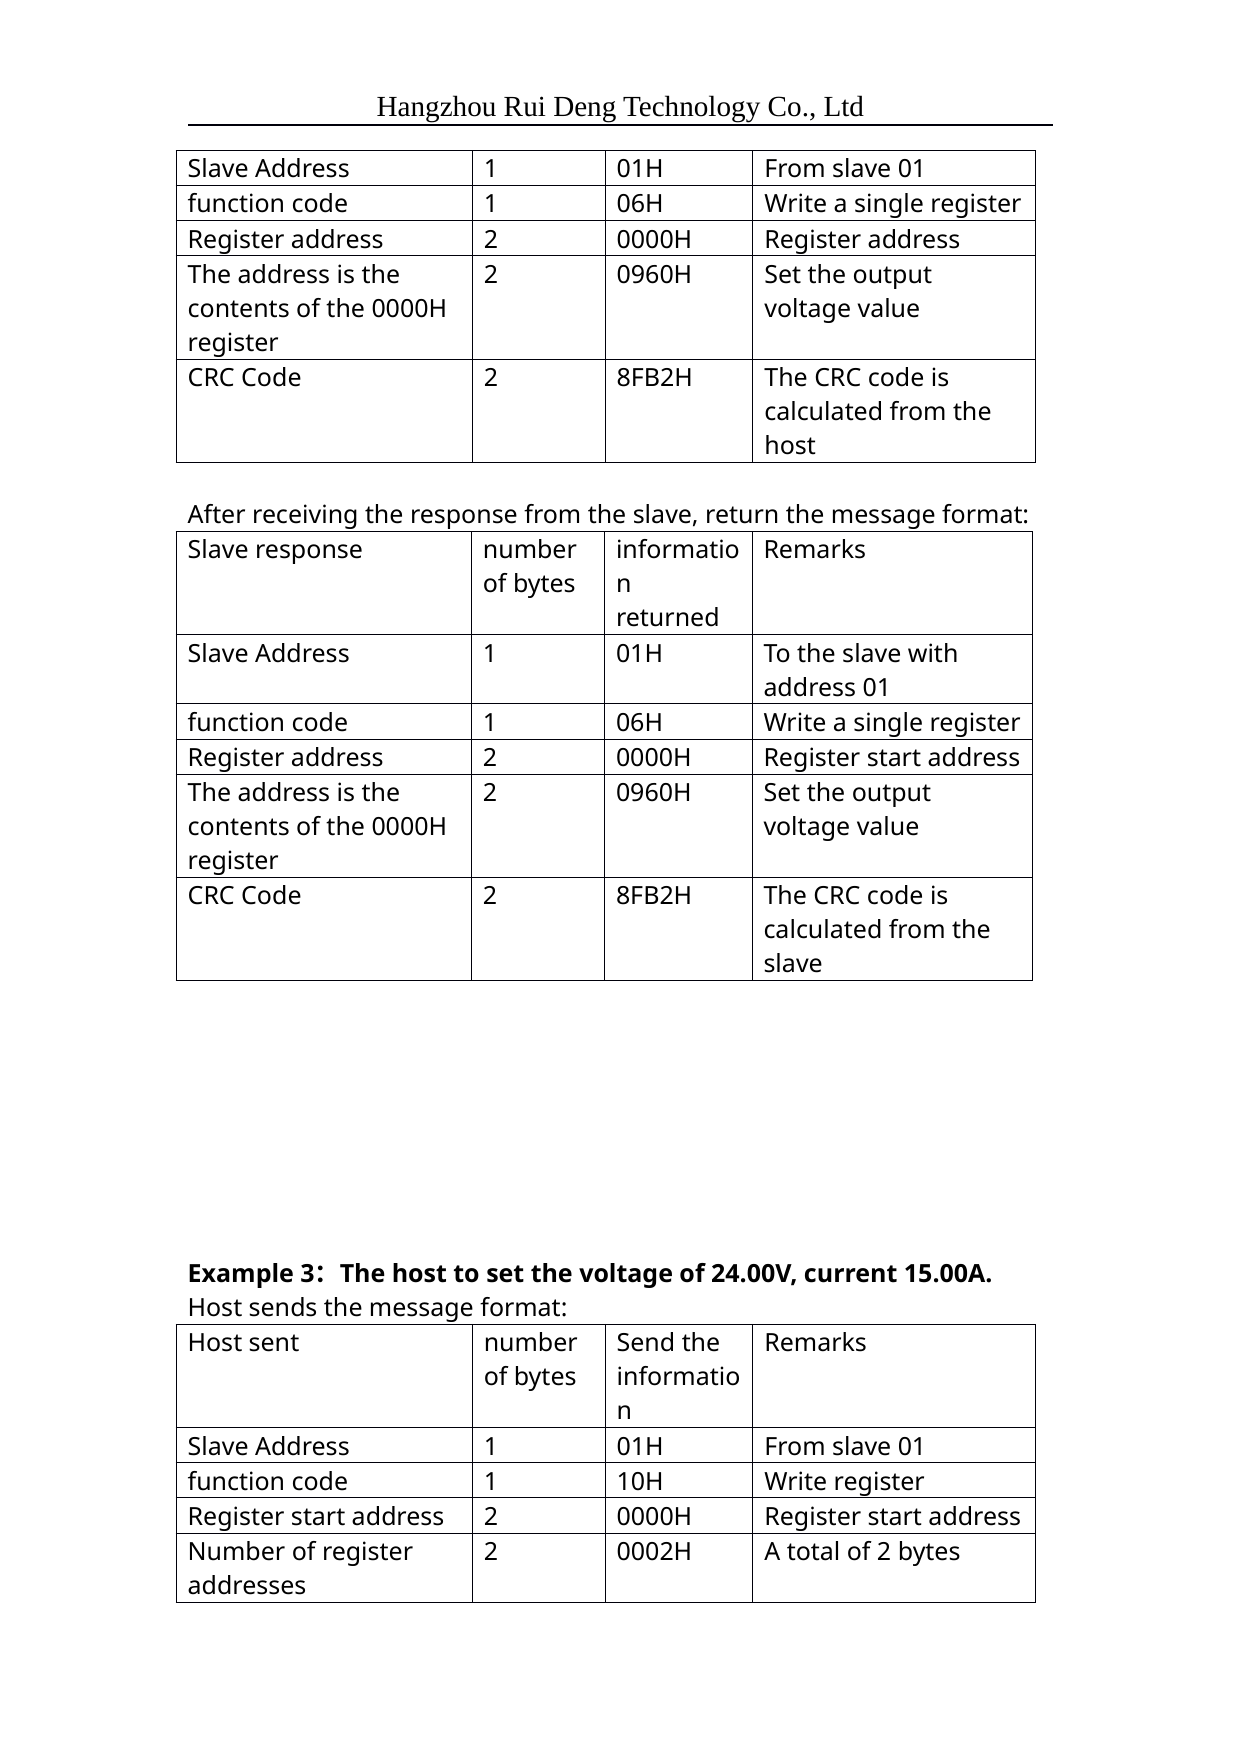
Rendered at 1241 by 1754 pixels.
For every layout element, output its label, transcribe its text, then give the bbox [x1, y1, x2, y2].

table_cell 2 [473, 360, 605, 462]
table_header Remarks [753, 1325, 1035, 1427]
table_cell The address is the contents of the 0000H register [177, 775, 471, 877]
table_cell 1 [472, 635, 604, 703]
table_cell Write a single register [753, 704, 1032, 738]
table_cell 01H [605, 635, 752, 703]
table_cell 0000H [606, 221, 752, 255]
table_cell 0000H [605, 740, 752, 773]
table_cell 1 [473, 1428, 605, 1462]
table_header Slave response [177, 532, 471, 634]
table_cell Slave Address [177, 1428, 472, 1462]
table_cell Slave Address [177, 151, 472, 185]
table_header Host sent [177, 1325, 472, 1427]
table_cell function code [177, 186, 472, 220]
table_cell From slave 01 [753, 151, 1035, 185]
table_cell The CRC code is calculated from the host [753, 360, 1035, 462]
table_cell Set the output voltage value [753, 775, 1032, 877]
table_cell Set the output voltage value [753, 256, 1035, 358]
table_header Send the information [606, 1325, 752, 1427]
text Example 3：The host to set the voltage of 24.00V, current 15.00A. [187, 1253, 1053, 1290]
table_cell Register start address [753, 740, 1032, 773]
table_header number of bytes [473, 1325, 605, 1427]
table_cell 01H [606, 151, 752, 185]
table_cell 06H [606, 186, 752, 220]
table_cell 1 [473, 186, 605, 220]
table_cell function code [177, 1463, 472, 1497]
table_cell Register start address [177, 1498, 472, 1532]
table_cell To the slave with address 01 [753, 635, 1032, 703]
table_cell Register address [753, 221, 1035, 255]
table_cell function code [177, 704, 471, 738]
table_cell The CRC code is calculated from the slave [753, 878, 1032, 980]
table_cell 0960H [605, 775, 752, 877]
table_cell 2 [473, 1534, 605, 1602]
table_cell 06H [605, 704, 752, 738]
table_cell Register start address [753, 1498, 1035, 1532]
table_cell 2 [472, 878, 604, 980]
table_cell Register address [177, 740, 471, 773]
table_cell Write a single register [753, 186, 1035, 220]
table_cell 2 [473, 221, 605, 255]
table_cell The address is the contents of the 0000H register [177, 256, 472, 358]
table_cell Slave Address [177, 635, 471, 703]
table_cell CRC Code [177, 360, 472, 462]
table_cell 2 [473, 256, 605, 358]
table_cell From slave 01 [753, 1428, 1035, 1462]
table_cell 2 [473, 1498, 605, 1532]
table_cell 01H [606, 1428, 752, 1462]
table_cell Write register [753, 1463, 1035, 1497]
table_cell A total of 2 bytes [753, 1534, 1035, 1602]
table_cell 1 [473, 151, 605, 185]
table_cell 8FB2H [605, 878, 752, 980]
table_cell 2 [472, 775, 604, 877]
table_cell 0000H [606, 1498, 752, 1532]
table_cell 1 [473, 1463, 605, 1497]
table_header Remarks [753, 532, 1032, 634]
table_header information returned [605, 532, 752, 634]
table_cell 0002H [606, 1534, 752, 1602]
text After receiving the response from the slave, return the message format: [187, 497, 1053, 531]
table_cell 10H [606, 1463, 752, 1497]
table_cell 0960H [606, 256, 752, 358]
table_header number of bytes [472, 532, 604, 634]
table_cell 2 [472, 740, 604, 773]
table_cell Number of register addresses [177, 1534, 472, 1602]
table_cell CRC Code [177, 878, 471, 980]
text Host sends the message format: [187, 1290, 1053, 1324]
table_cell 1 [472, 704, 604, 738]
table_cell 8FB2H [606, 360, 752, 462]
table_cell Register address [177, 221, 472, 255]
